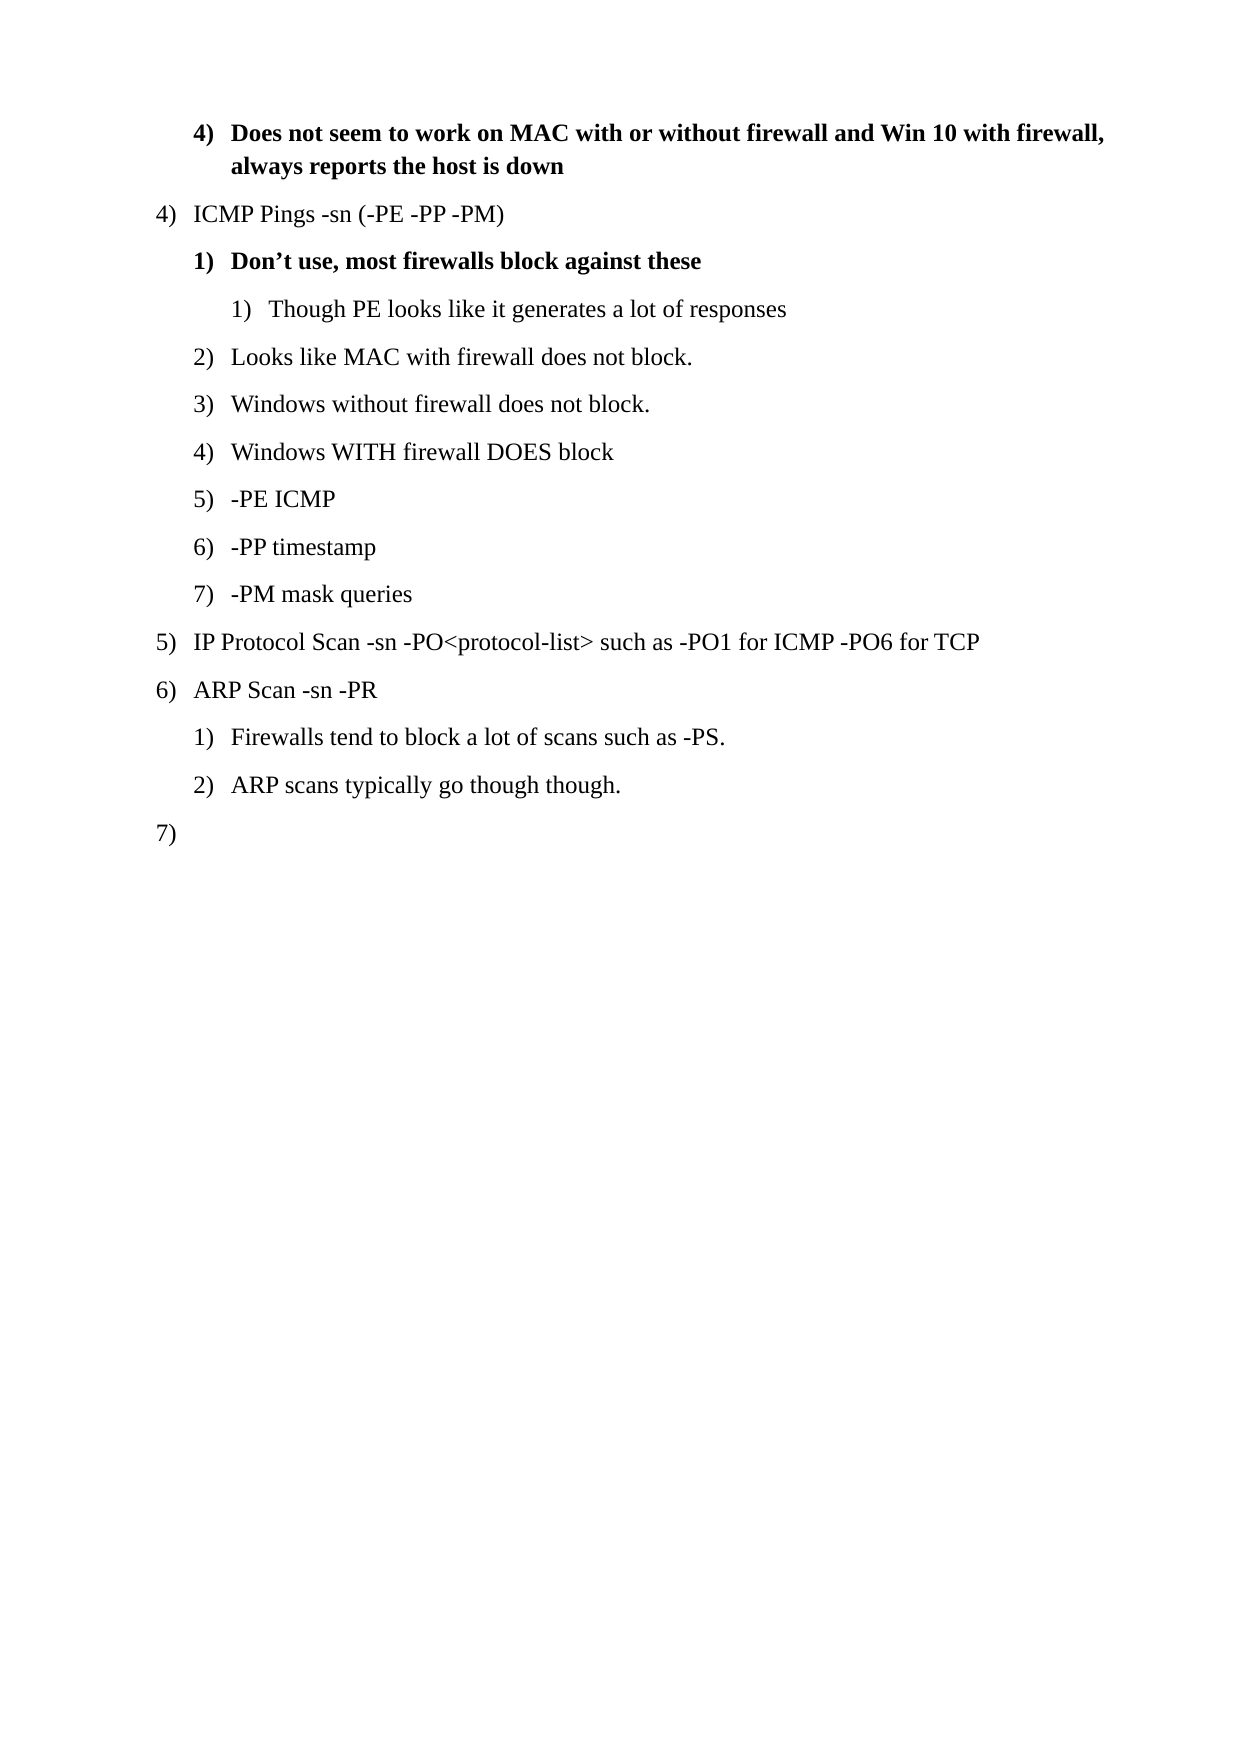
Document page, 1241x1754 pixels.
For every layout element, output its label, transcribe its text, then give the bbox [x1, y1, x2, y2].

list Firewalls tend to block a lot of scans such as -PS. [193, 722, 1122, 751]
list Does not seem to work on MAC with or without firewall and Win 10 with firewall, always reports the host is down [193, 118, 1122, 180]
list Looks like MAC with firewall does not block. [193, 342, 1122, 370]
list Windows WITH firewall DOES block [193, 437, 1122, 466]
list Windows without firewall does not block. [193, 389, 1122, 418]
list ARP Scan -sn -PR [156, 675, 1122, 703]
list ARP scans typically go though though. [193, 770, 1122, 799]
list Though PE looks like it generates a lot of responses [231, 294, 1122, 323]
list -PE ICMP [193, 484, 1122, 513]
list -PP timestamp [193, 532, 1122, 561]
list ICMP Pings -sn (-PE -PP -PM) [156, 199, 1122, 227]
list IP Protocol Scan -sn -PO<protocol-list> such as -PO1 for ICMP -PO6 for TCP [156, 627, 1122, 656]
list Don’t use, most firewalls block against these [193, 246, 1122, 275]
list -PM mask queries [193, 579, 1122, 608]
